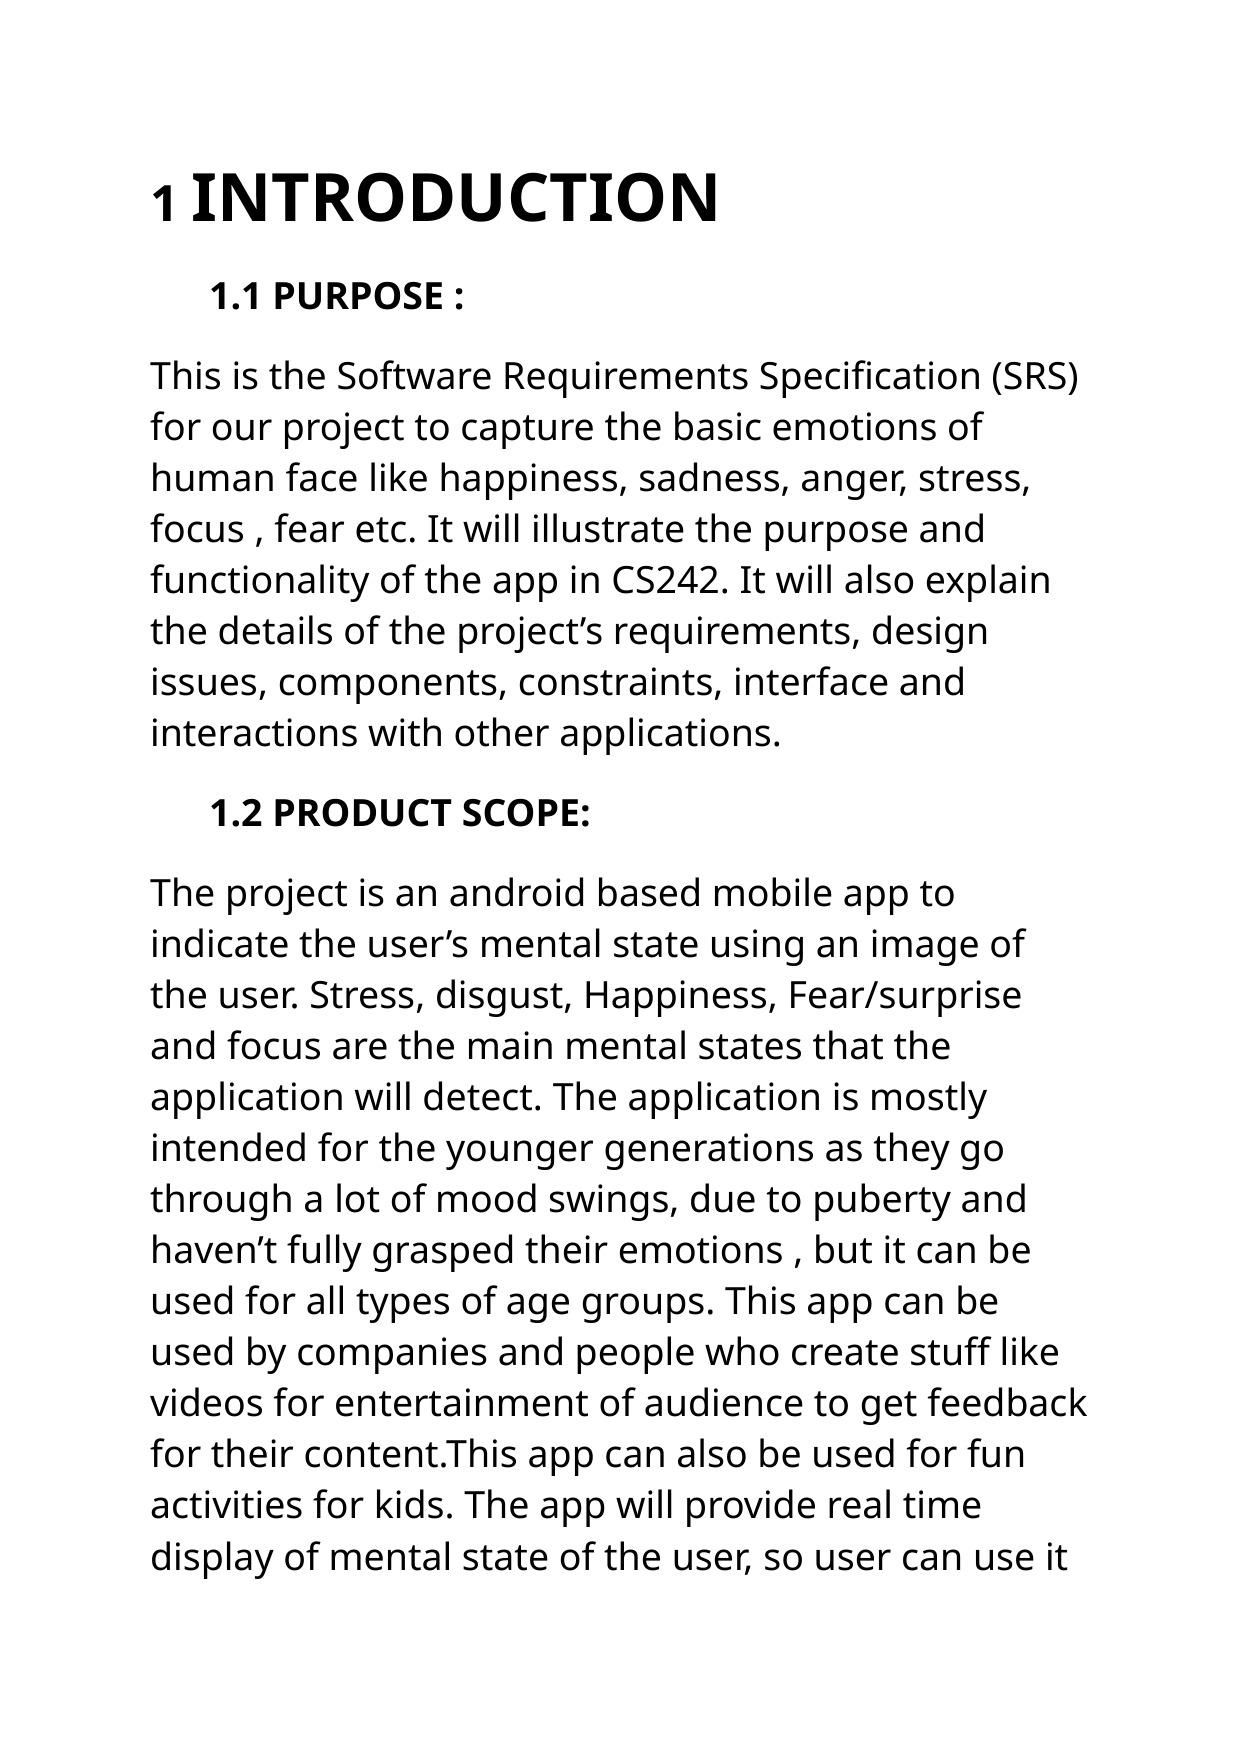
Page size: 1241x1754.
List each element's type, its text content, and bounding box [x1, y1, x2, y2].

text The project is an android based mobile app to indicate the user’s mental state using an image of the user. Stress, disgust, Happiness, Fear/surprise and focus are the main mental states that the application will detect. The application is mostly intended for the younger generations as they go through a lot of mood swings, due to puberty and haven’t fully grasped their emotions , but it can be used for all types of age groups. This app can be used by companies and people who create stuff like videos for entertainment of audience to get feedback for their content.This app can also be used for fun activities for kids. The app will provide real time display of mental state of the user, so user can use it [150, 866, 1090, 1581]
text 1.1 PURPOSE : [150, 269, 1090, 321]
text 1 INTRODUCTION [150, 150, 1090, 241]
text 1.2 PRODUCT SCOPE: [150, 786, 1090, 837]
text This is the Software Requirements Specification (SRS) for our project to capture the basic emotions of human face like happiness, sadness, anger, stress, focus , fear etc. It will illustrate the purpose and functionality of the app in CS242. It will also explain the details of the project’s requirements, design issues, components, constraints, interface and interactions with other applications. [150, 349, 1090, 758]
